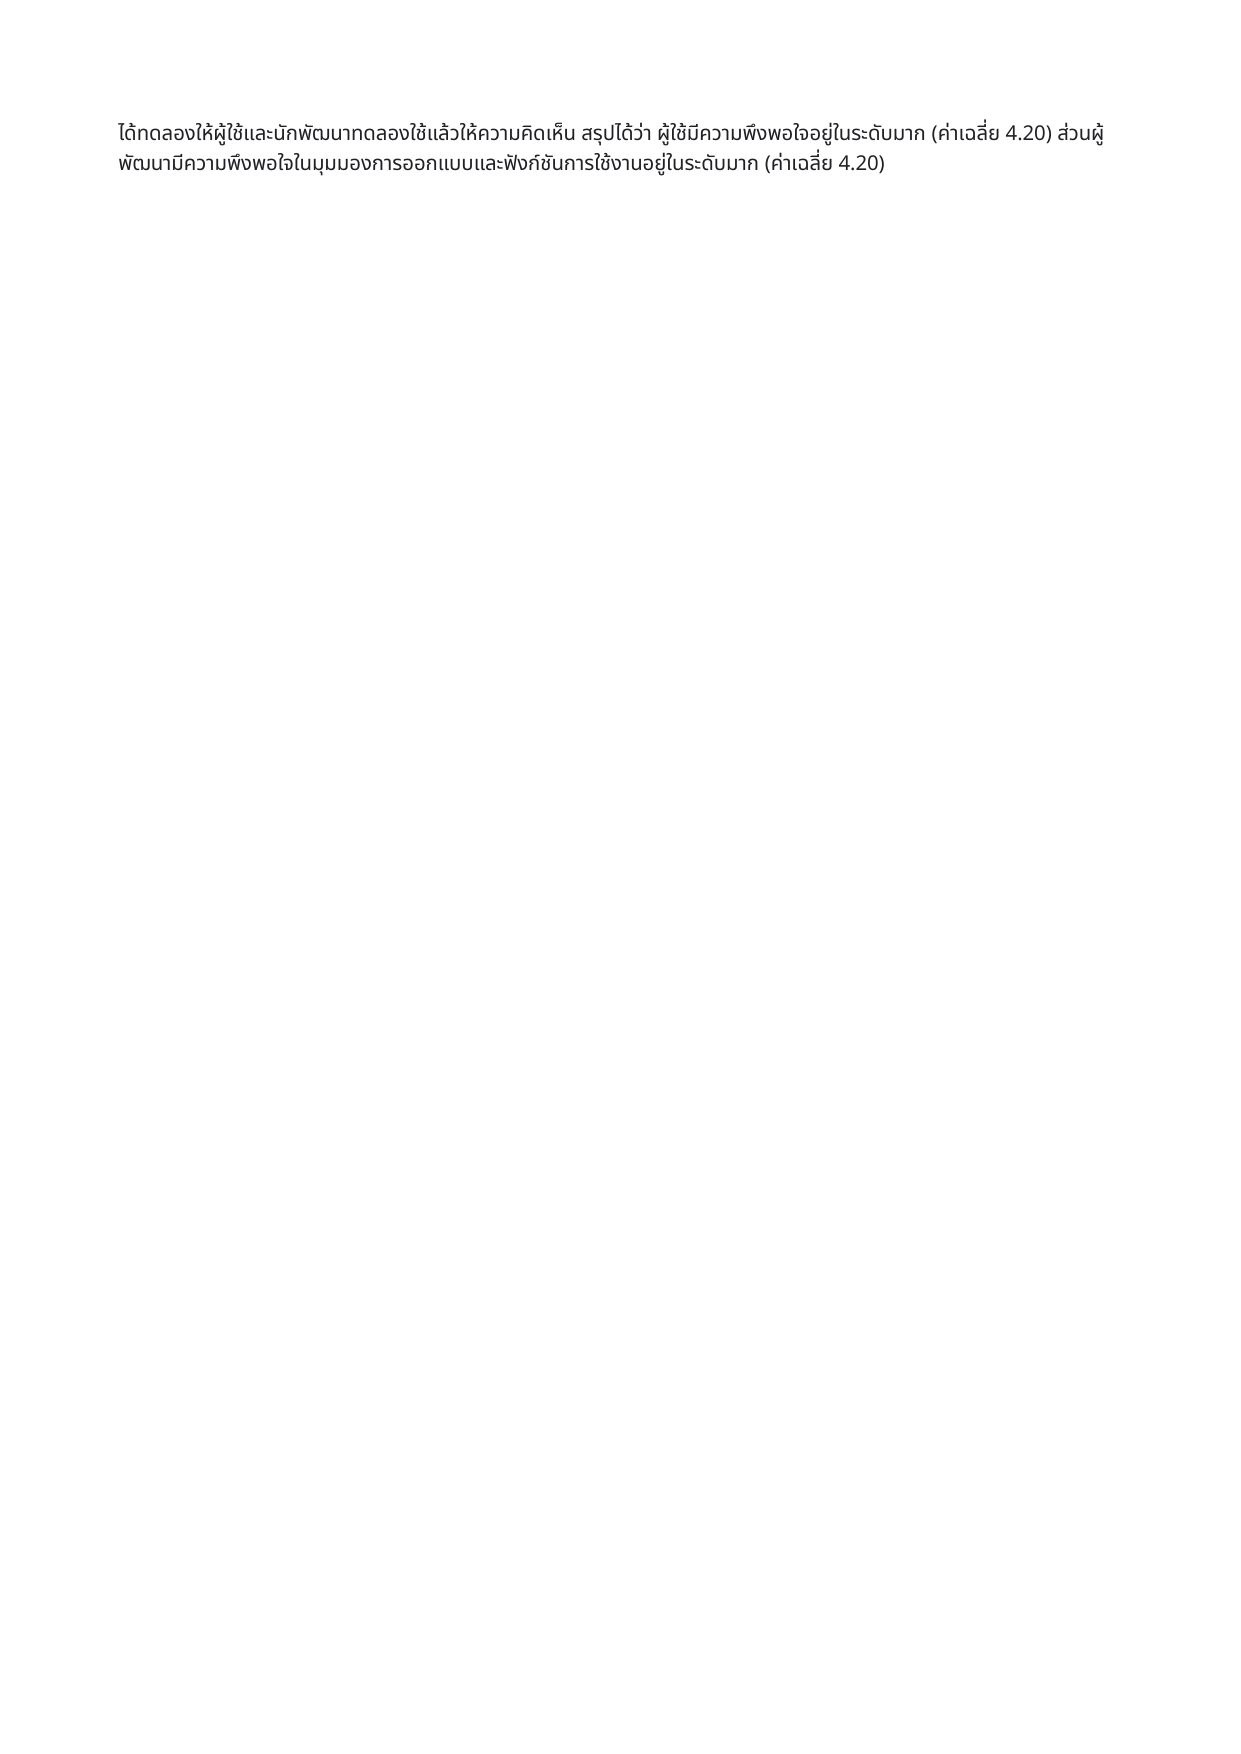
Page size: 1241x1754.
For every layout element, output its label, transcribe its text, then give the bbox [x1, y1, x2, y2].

text ได้ทดลองให้ผู้ใช้และนักพัฒนาทดลองใช้แล้วให้ความคิดเห็น สรุปได้ว่า ผู้ใช้มีความพึงพอใจอยู่ในระดับมาก (ค่าเฉลี่ย 4.20) ส่วนผู้พัฒนามีความพึงพอใจในมุมมองการออกแบบและฟังก์ชันการใช้งานอยู่ในระดับมาก (ค่าเฉลี่ย 4.20) [118, 118, 1122, 178]
